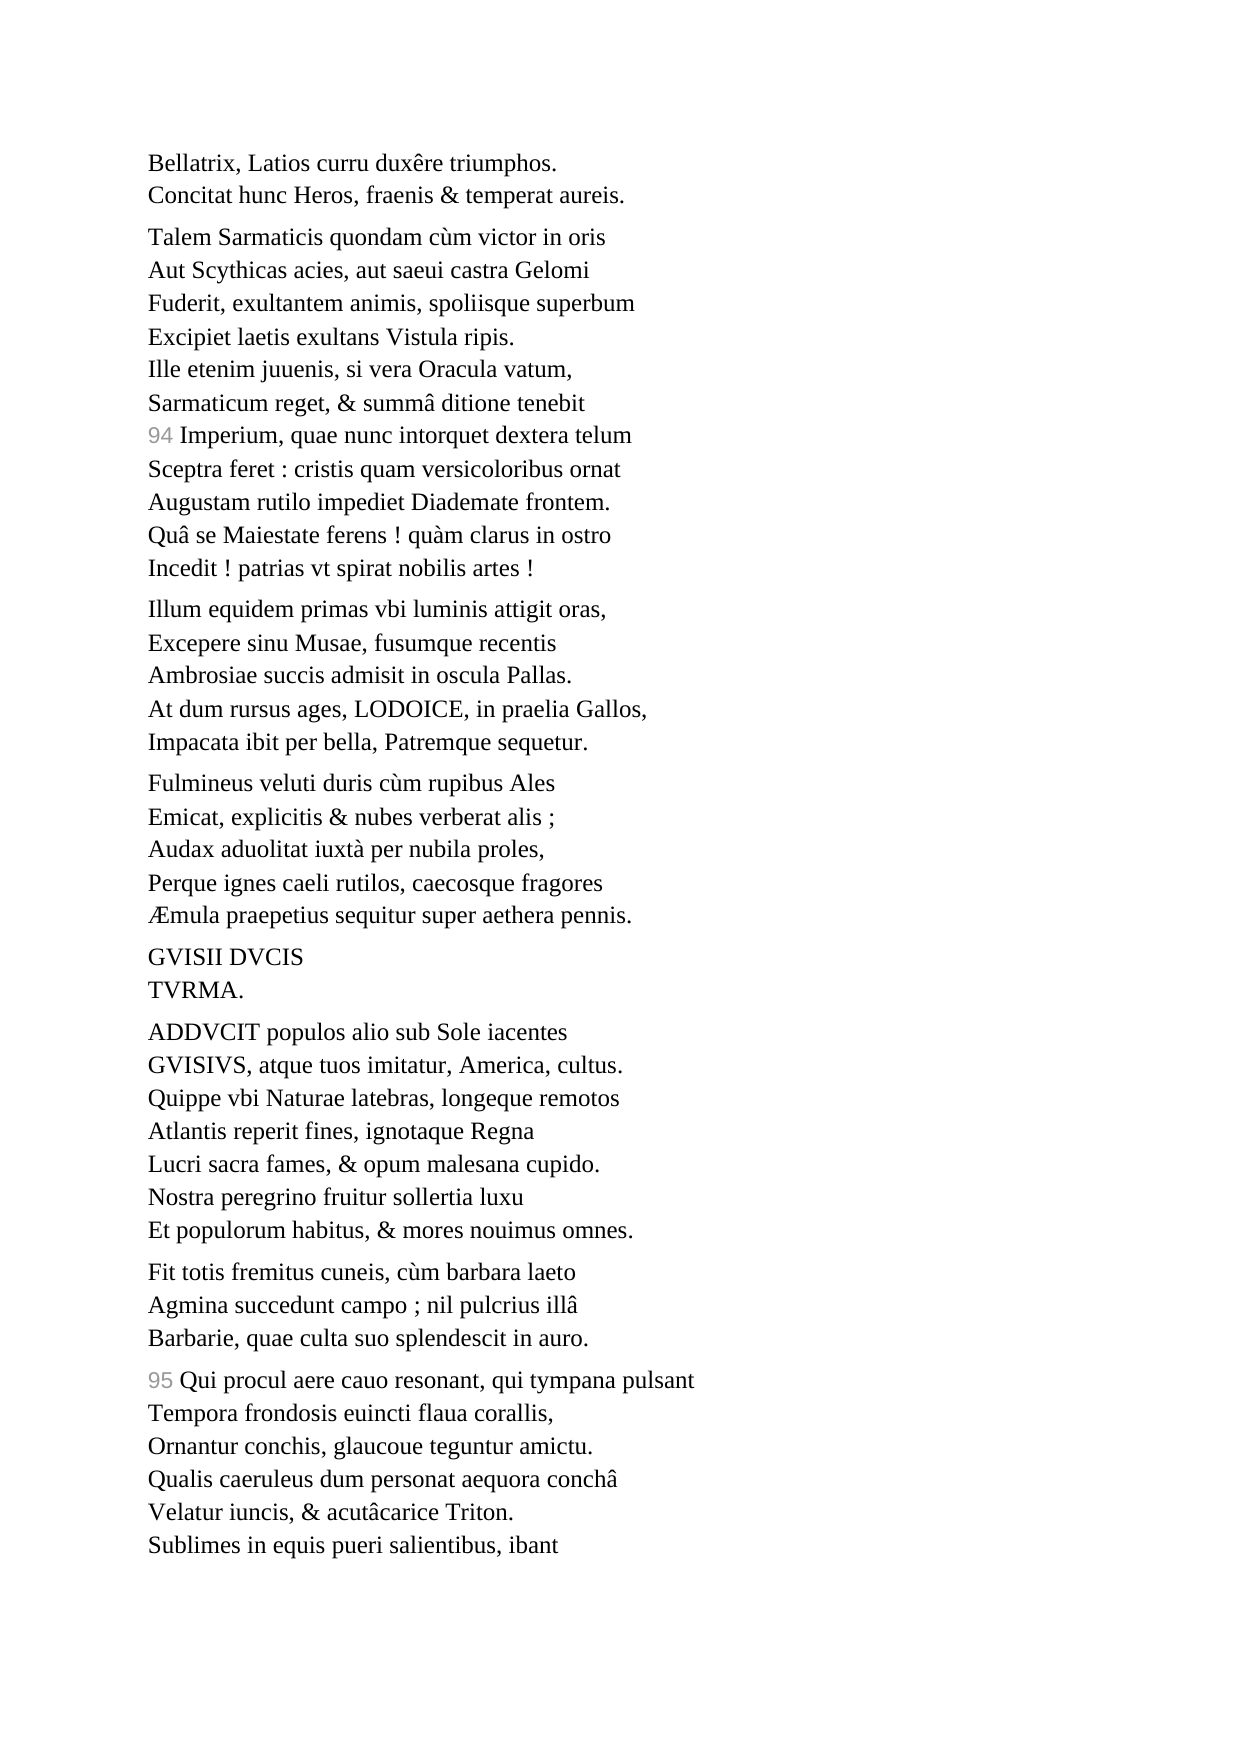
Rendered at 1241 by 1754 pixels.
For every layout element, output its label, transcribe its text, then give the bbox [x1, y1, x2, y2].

text ADDVCIT populos alio sub Sole iacentes GVISIVS, atque tuos imitatur, America, cultus. Quippe vbi Naturae latebras, longeque remotos Atlantis reperit fines, ignotaque Regna Lucri sacra fames, & opum malesana cupido. Nostra peregrino fruitur sollertia luxu Et populorum habitus, & mores nouimus omnes. [148, 1017, 1093, 1244]
text Illum equidem primas vbi luminis attigit oras, Excepere sinu Musae, fusumque recentis Ambrosiae succis admisit in oscula Pallas. At dum rursus ages, LODOICE, in praelia Gallos, Impacata ibit per bella, Patremque sequetur. [148, 594, 1093, 755]
text Bellatrix, Latios curru duxêre triumphos. Concitat hunc Heros, fraenis & temperat aureis. [148, 148, 1093, 209]
text Talem Sarmaticis quondam cùm victor in oris Aut Scythicas acies, aut saeui castra Gelomi Fuderit, exultantem animis, spoliisque superbum Excipiet laetis exultans Vistula ripis. Ille etenim juuenis, si vera Oracula vatum, Sarmaticum reget, & summâ ditione tenebit 94 Imperium, quae nunc intorquet dextera telum Sceptra feret : cristis quam versicoloribus ornat Augustam rutilo impediet Diademate frontem. Quâ se Maiestate ferens ! quàm clarus in ostro Incedit ! patrias vt spirat nobilis artes ! [148, 222, 1093, 581]
text GVISII DVCIS TVRMA. [148, 942, 1093, 1004]
text Fulmineus veluti duris cùm rupibus Ales Emicat, explicitis & nubes verberat alis ; Audax aduolitat iuxtà per nubila proles, Perque ignes caeli rutilos, caecosque fragores Æmula praepetius sequitur super aethera pennis. [148, 768, 1093, 929]
text 95 Qui procul aere cauo resonant, qui tympana pulsant Tempora frondosis euincti flaua corallis, Ornantur conchis, glaucoue teguntur amictu. Qualis caeruleus dum personat aequora conchâ Velatur iuncis, & acutâcarice Triton. Sublimes in equis pueri salientibus, ibant [148, 1365, 1093, 1559]
text Fit totis fremitus cuneis, cùm barbara laeto Agmina succedunt campo ; nil pulcrius illâ Barbarie, quae culta suo splendescit in auro. [148, 1257, 1093, 1352]
